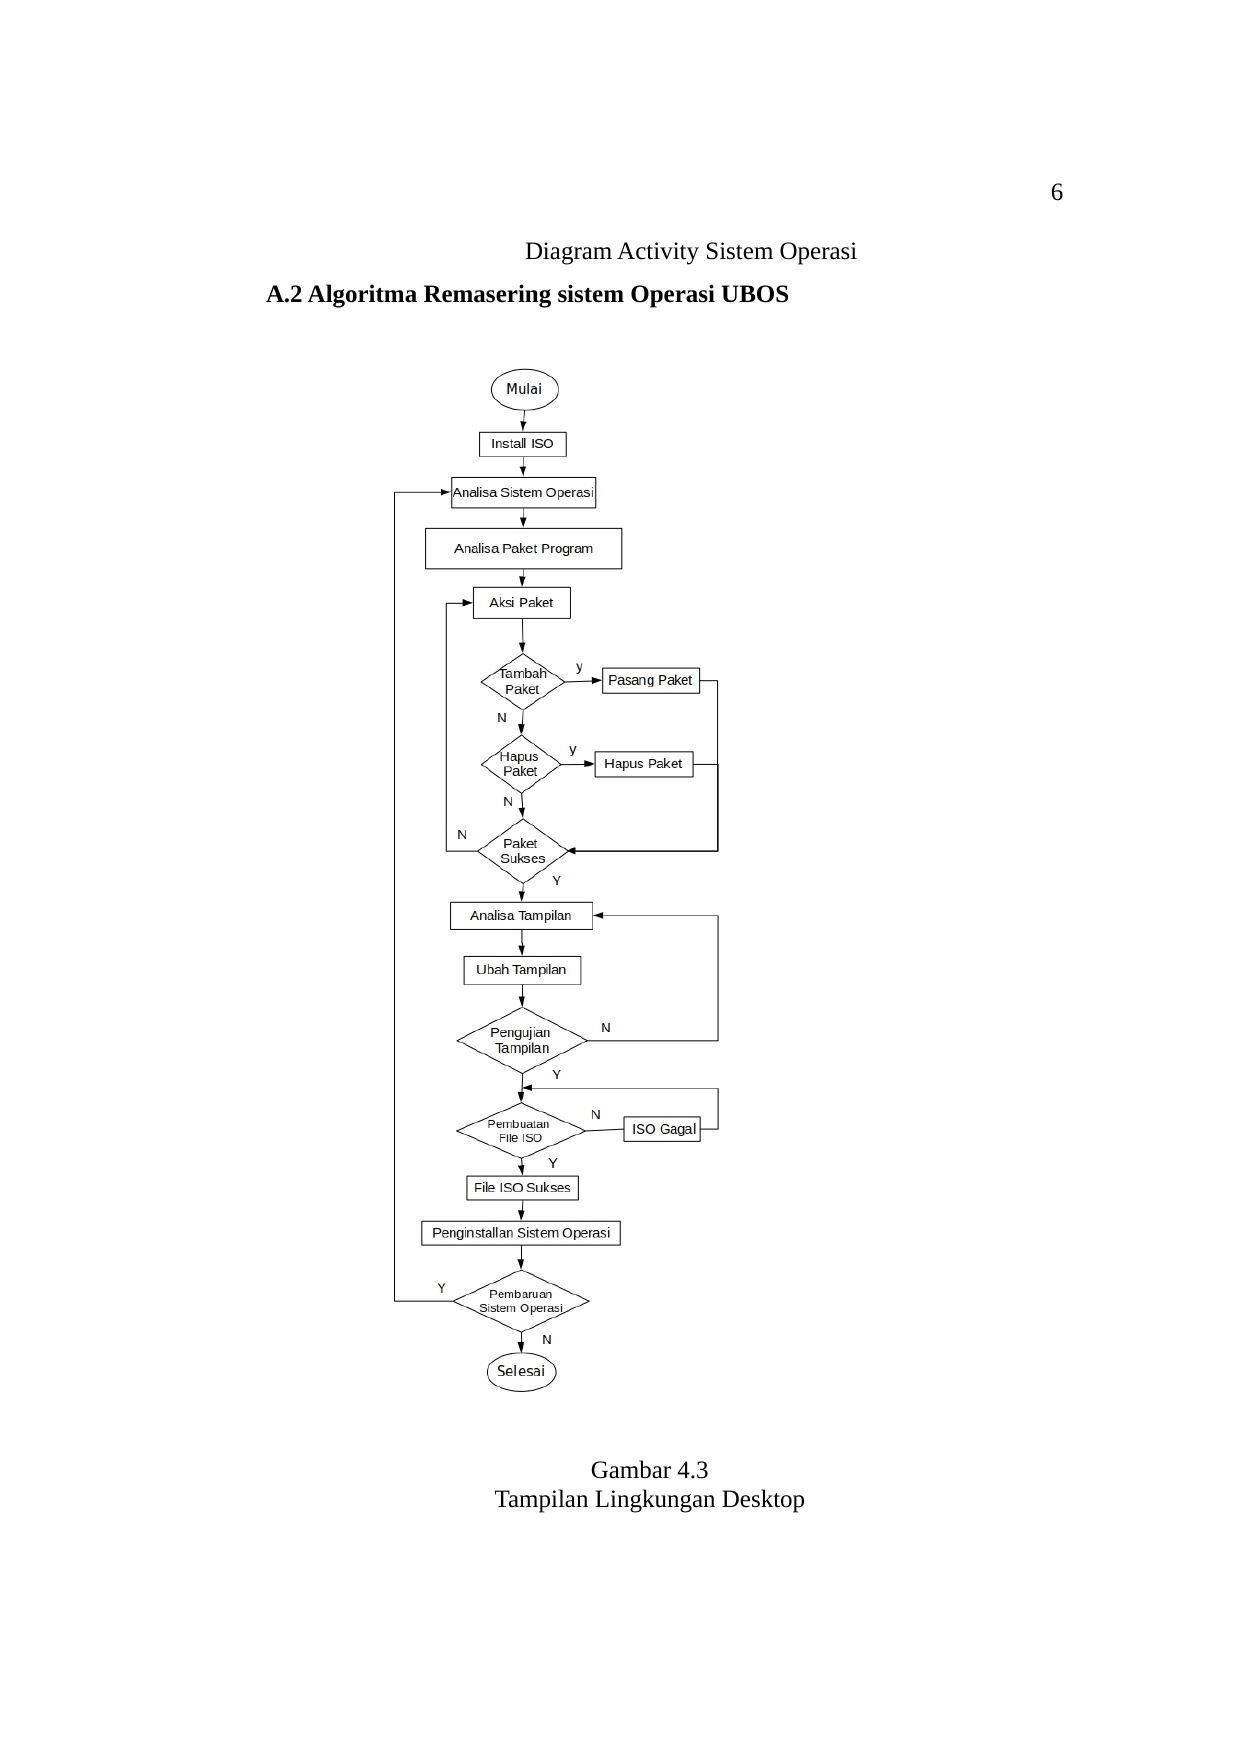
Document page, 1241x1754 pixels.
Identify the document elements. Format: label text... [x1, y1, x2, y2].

text Tampilan Lingkungan Desktop [236, 1484, 1063, 1513]
text Gambar 4.3 [236, 1455, 1063, 1484]
text A.2 Algoritma Remasering sistem Operasi UBOS [266, 279, 1063, 308]
picture [268, 365, 999, 1398]
text Diagram Activity Sistem Operasi [319, 236, 1063, 265]
